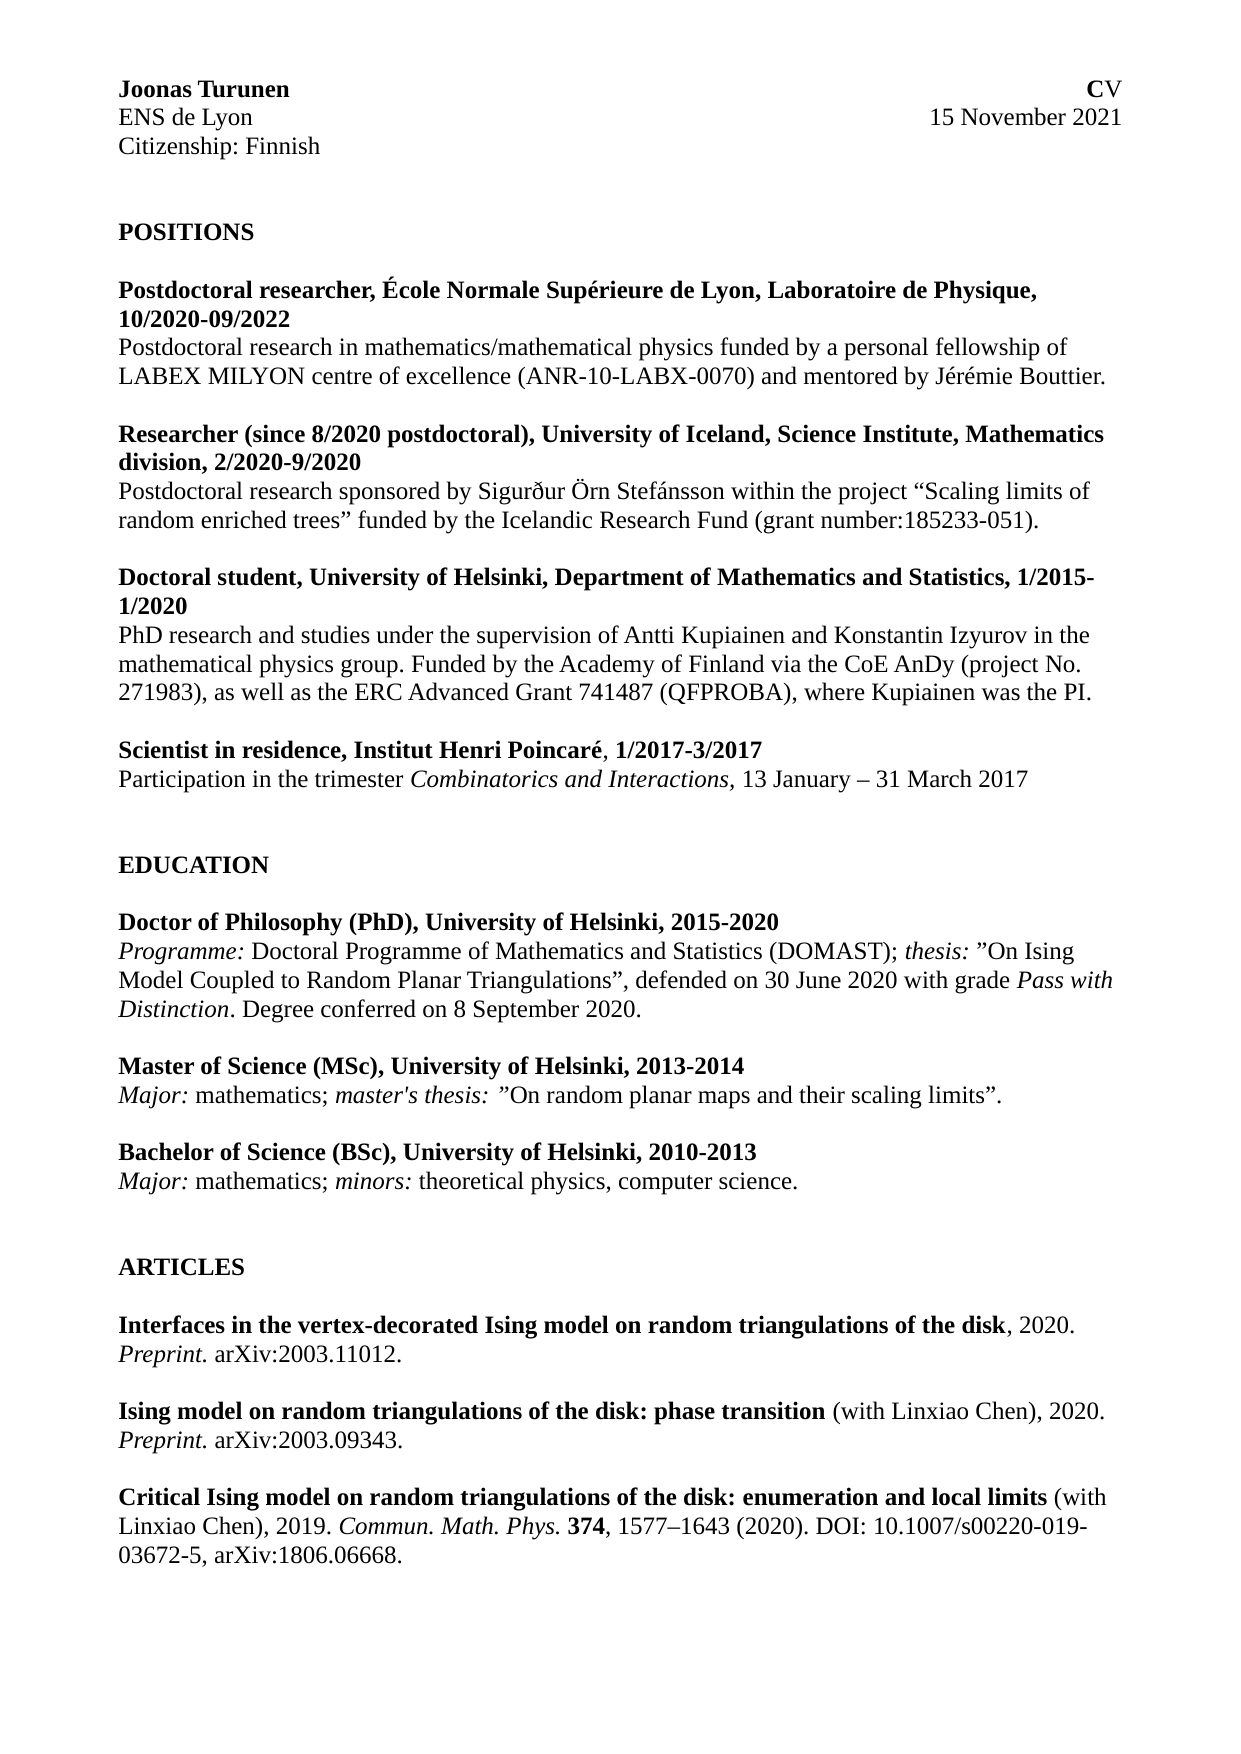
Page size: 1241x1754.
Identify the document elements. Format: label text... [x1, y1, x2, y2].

text Participation in the trimester Combinatorics and Interactions, 13 January – 31 March 2017 [118, 764, 1122, 792]
text Interfaces in the vertex-decorated Ising model on random triangulations of the disk, 2020. Preprint. arXiv:2003.11012. [118, 1310, 1122, 1367]
text Major: mathematics; master's thesis: ”On random planar maps and their scaling limits”. [118, 1080, 1122, 1109]
text Postdoctoral research sponsored by Sigurður Örn Stefánsson within the project “Scaling limits of random enriched trees” funded by the Icelandic Research Fund (grant number:185233-051). [118, 476, 1122, 534]
text Postdoctoral research in mathematics/mathematical physics funded by a personal fellowship of LABEX MILYON centre of excellence (ANR-10-LABX-0070) and mentored by Jérémie Bouttier. [118, 332, 1122, 390]
text Scientist in residence, Institut Henri Poincaré, 1/2017-3/2017 [118, 735, 1122, 764]
text Doctoral student, University of Helsinki, Department of Mathematics and Statistics, 1/2015-1/2020 [118, 562, 1122, 620]
text Critical Ising model on random triangulations of the disk: enumeration and local limits (with Linxiao Chen), 2019. Commun. Math. Phys. 374, 1577–1643 (2020). DOI: 10.1007/s00220-019-03672-5, arXiv:1806.06668. [118, 1482, 1122, 1569]
text EDUCATION [118, 850, 1122, 879]
text Ising model on random triangulations of the disk: phase transition (with Linxiao Chen), 2020. Preprint. arXiv:2003.09343. [118, 1396, 1122, 1454]
text ARTICLES [118, 1252, 1122, 1281]
text POSITIONS [118, 217, 1122, 246]
text Researcher (since 8/2020 postdoctoral), University of Iceland, Science Institute, Mathematics division, 2/2020-9/2020 [118, 419, 1122, 476]
text Master of Science (MSc), University of Helsinki, 2013-2014 [118, 1051, 1122, 1080]
text Major: mathematics; minors: theoretical physics, computer science. [118, 1166, 1122, 1195]
text Postdoctoral researcher, École Normale Supérieure de Lyon, Laboratoire de Physique, 10/2020-09/2022 [118, 275, 1122, 332]
text Doctor of Philosophy (PhD), University of Helsinki, 2015-2020 [118, 907, 1122, 936]
text Programme: Doctoral Programme of Mathematics and Statistics (DOMAST); thesis: ”On Ising Model Coupled to Random Planar Triangulations”, defended on 30 June 2020 with grade Pass with Distinction. Degree conferred on 8 September 2020. [118, 936, 1122, 1022]
text PhD research and studies under the supervision of Antti Kupiainen and Konstantin Izyurov in the mathematical physics group. Funded by the Academy of Finland via the CoE AnDy (project No. 271983), as well as the ERC Advanced Grant 741487 (QFPROBA), where Kupiainen was the PI. [118, 620, 1122, 706]
text Bachelor of Science (BSc), University of Helsinki, 2010-2013 [118, 1137, 1122, 1166]
